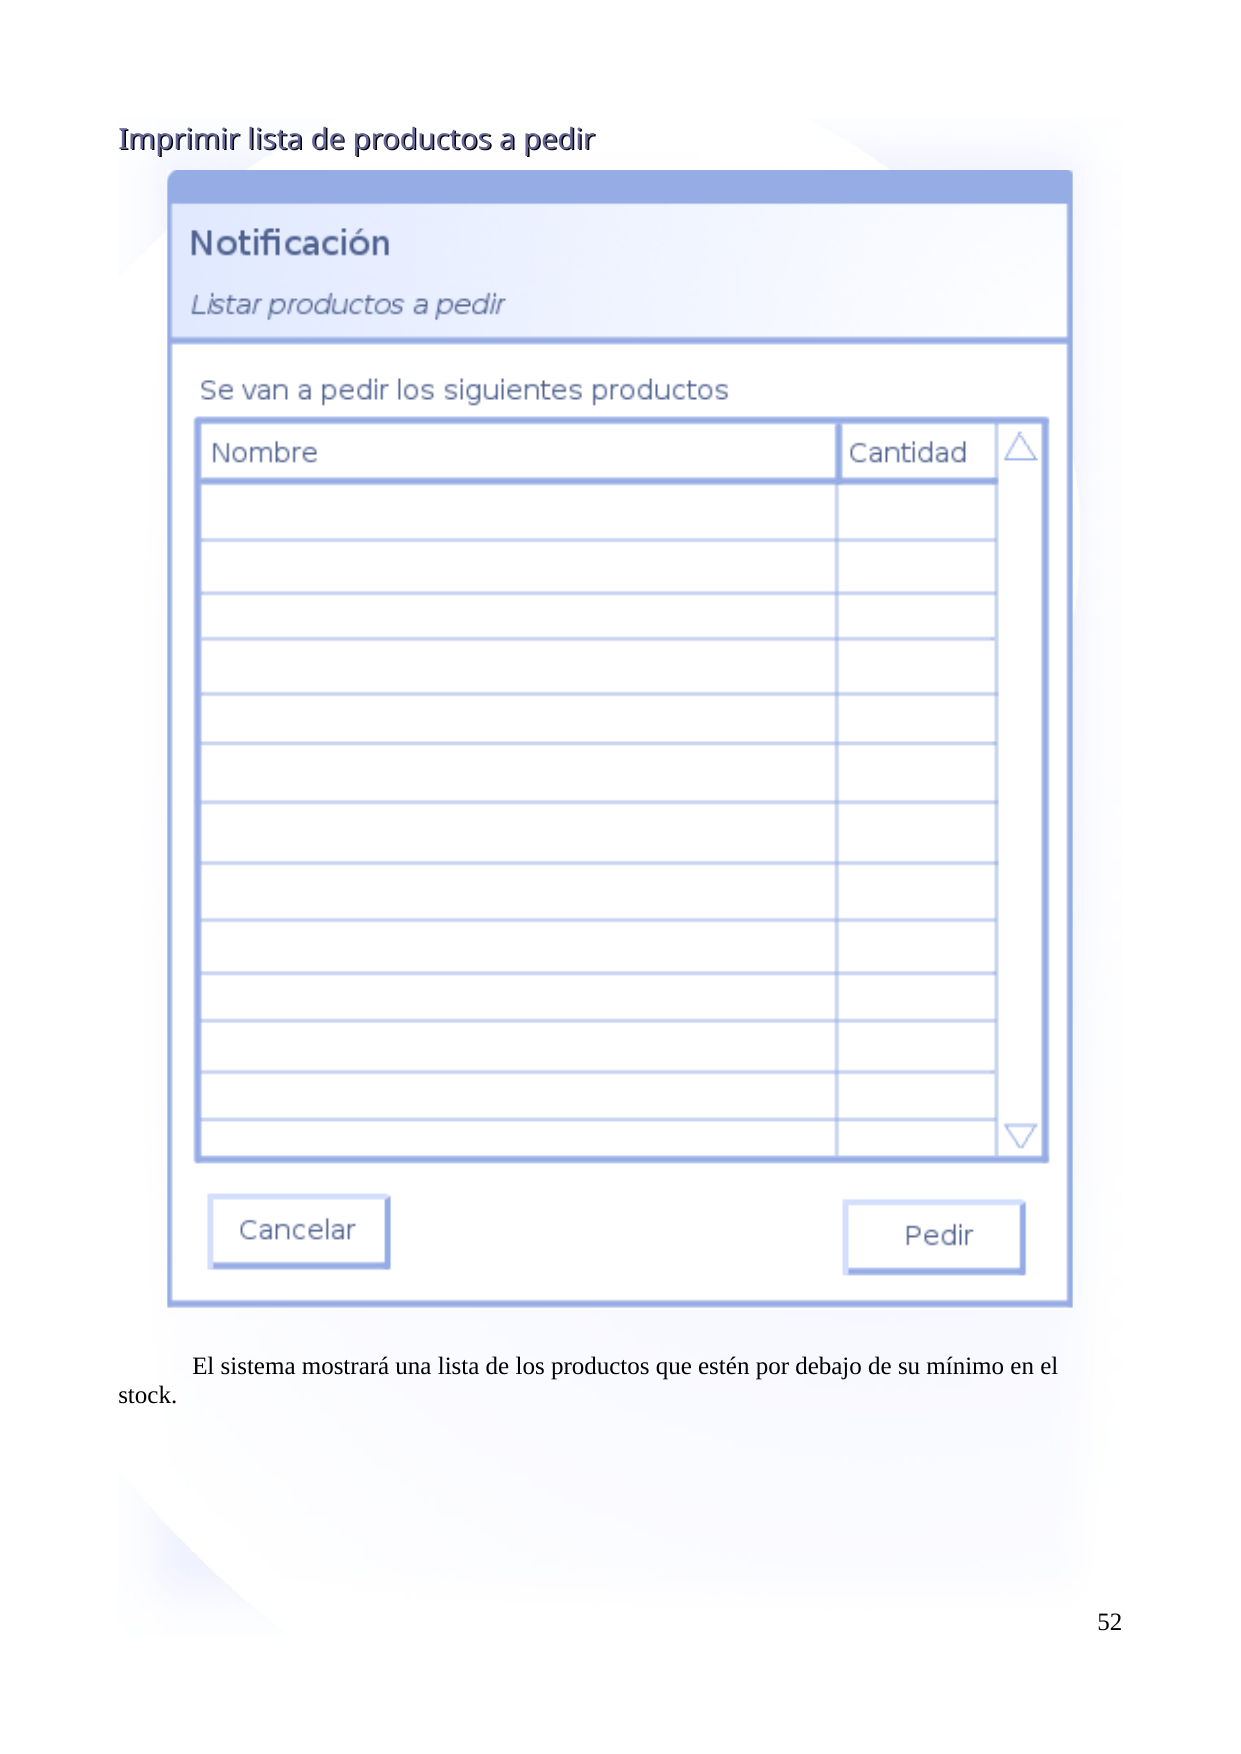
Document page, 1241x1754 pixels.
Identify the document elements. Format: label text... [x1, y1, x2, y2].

picture [118, 158, 1122, 1351]
text El sistema mostrará una lista de los productos que estén por debajo de su mínimo en el stock. [118, 1351, 1122, 1408]
picture [118, 1408, 1122, 1636]
subtitle Imprimir lista de productos a pedir [118, 118, 1122, 158]
